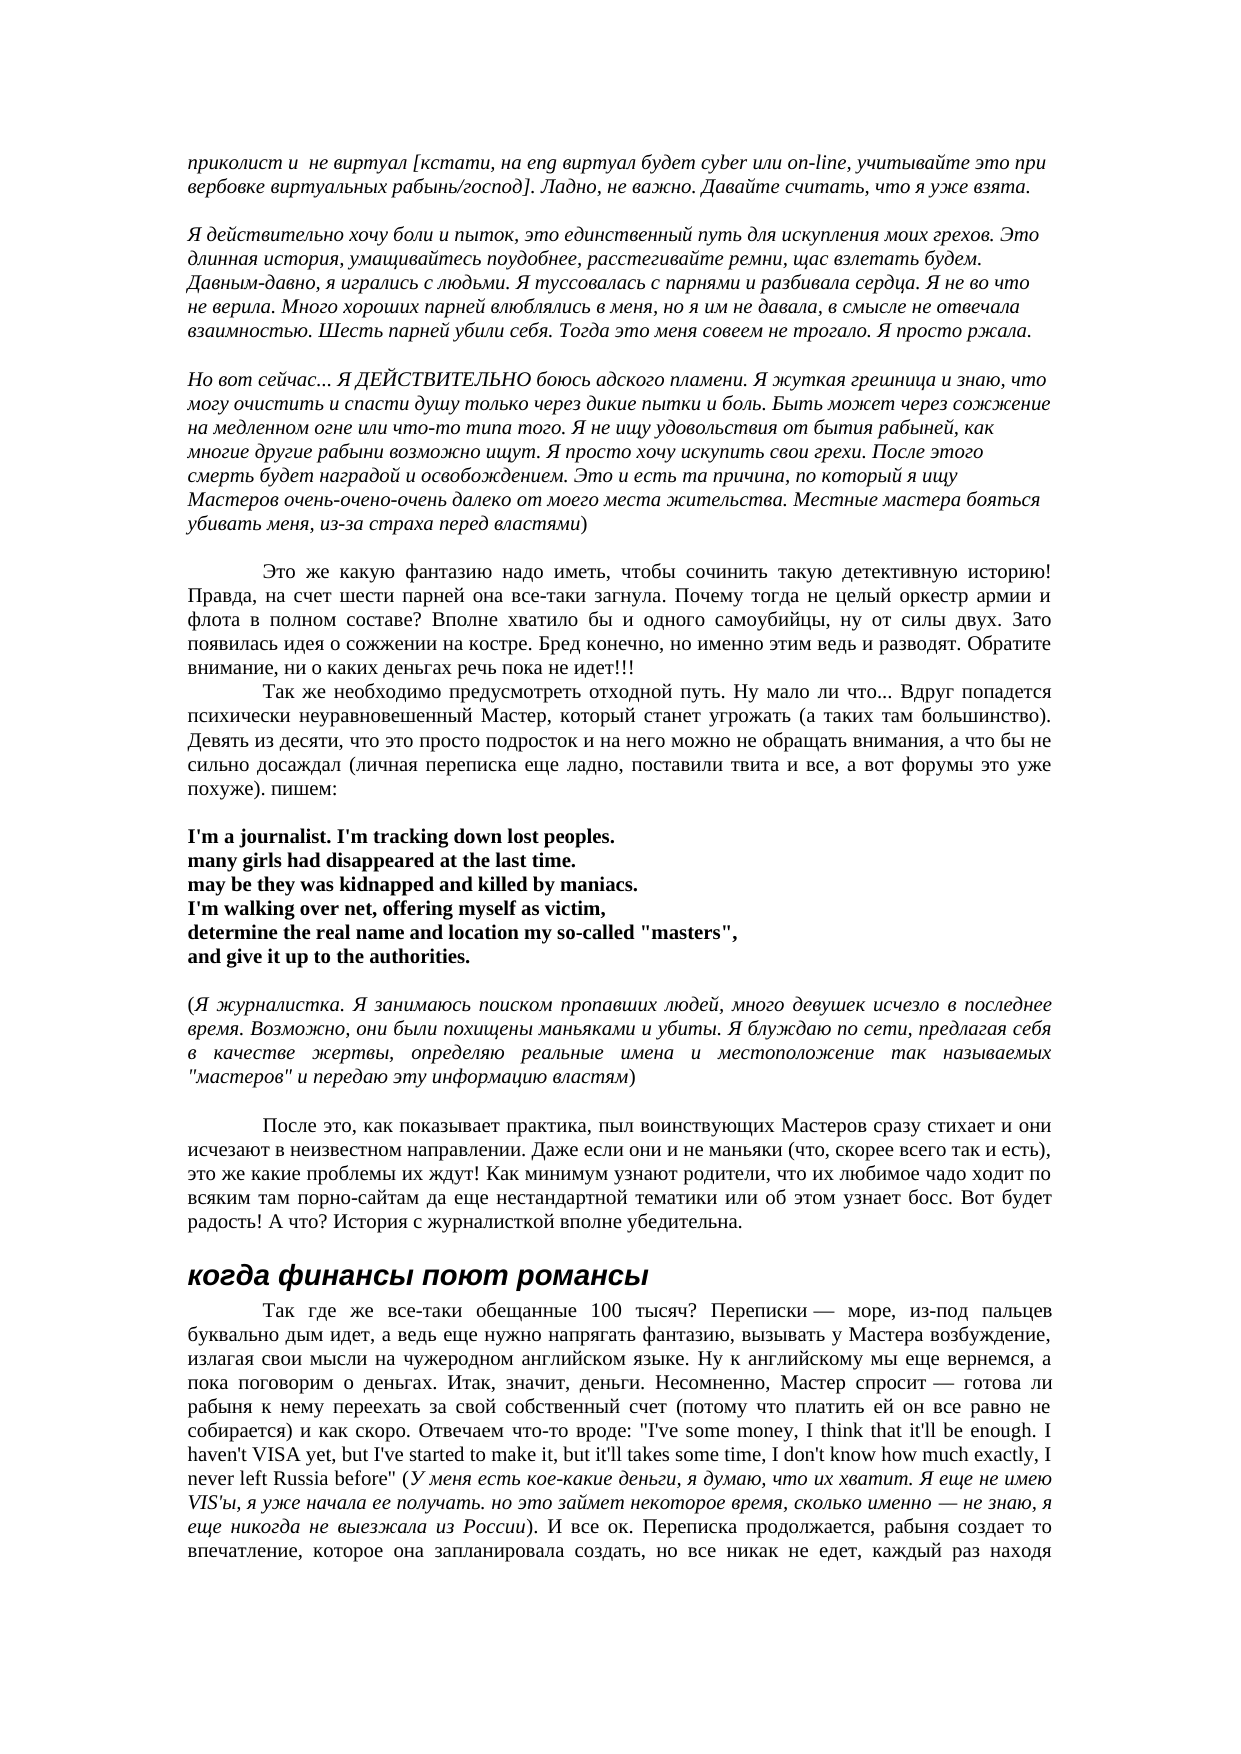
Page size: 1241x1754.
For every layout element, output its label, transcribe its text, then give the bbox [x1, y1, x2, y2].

text I'm a journalist. I'm tracking down lost peoples. [187, 824, 1053, 848]
text many girls had disappeared at the last time. [187, 848, 1053, 872]
text may be they was kidnapped and killed by maniacs. [187, 872, 1053, 896]
text (Я журналистка. Я занимаюсь поиском пропавших людей, много девушек исчезло в последнее время. Возможно, они были похищены маньяками и убиты. Я блуждаю по сети, предлагая себя в качестве жертвы, определяю реальные имена и местоположение так называемых "мастеров" и передаю эту информацию властям) [187, 992, 1053, 1088]
text приколист и не виртуал [кстати, на eng виртуал будет cyber или on-line, учитывайте это при вербовке виртуальных рабынь/господ]. Ладно, не важно. Давайте считать, что я уже взята. [187, 150, 1053, 198]
text Это же какую фантазию надо иметь, чтобы сочинить такую детективную историю! Правда, на счет шести парней она все-таки загнула. Почему тогда не целый оркестр армии и флота в полном составе? Вполне хватило бы и одного самоубийцы, ну от силы двух. Зато появилась идея о сожжении на костре. Бред конечно, но именно этим ведь и разводят. Обратите внимание, ни о каких деньгах речь пока не идет!!! [187, 559, 1053, 679]
text determine the real name and location my so-called "masters", [187, 920, 1053, 944]
text После это, как показывает практика, пыл воинствующих Мастеров сразу стихает и они исчезают в неизвестном направлении. Даже если они и не маньяки (что, скорее всего так и есть), это же какие проблемы их ждут! Как минимум узнают родители, что их любимое чадо ходит по всяким там порно-сайтам да еще нестандартной тематики или об этом узнает босс. Вот будет радость! А что? История с журналисткой вполне убедительна. [187, 1112, 1053, 1233]
text Так где же все-таки обещанные 100 тысяч? Переписки — море, из-под пальцев буквально дым идет, а ведь еще нужно напрягать фантазию, вызывать у Мастера возбуждение, излагая свои мысли на чужеродном английском языке. Ну к английскому мы еще вернемся, а пока поговорим о деньгах. Итак, значит, деньги. Несомненно, Мастер спросит — готова ли рабыня к нему переехать за свой собственный счет (потому что платить ей он все равно не собирается) и как скоро. Отвечаем что-то вроде: "I've some money, I think that it'll be enough. I haven't VISA yet, but I've started to make it, but it'll takes some time, I don't know how much exactly, I never left Russia before" (У меня есть кое-какие деньги, я думаю, что их хватит. Я еще не имею VIS'ы, я уже начала ее получать. но это займет некоторое время, сколько именно — не знаю, я еще никогда не выезжала из России). И все ок. Переписка продолжается, рабыня создает то впечатление, которое она запланировала создать, но все никак не едет, каждый раз находя [187, 1298, 1053, 1562]
subtitle когда финансы поют романсы [187, 1258, 1053, 1291]
text Давным-давно, я игрались с людьми. Я туссовалась с парнями и разбивала сердца. Я не во что не верила. Много хороших парней влюблялись в меня, но я им не давала, в смысле не отвечала взаимностью. Шесть парней убили себя. Тогда это меня совеем не трогало. Я просто ржала. [187, 270, 1053, 342]
text I'm walking over net, offering myself as victim, [187, 896, 1053, 920]
text Я действительно хочу боли и пыток, это единственный путь для искупления моих грехов. Это длинная история, умащивайтесь поудобнее, расстегивайте ремни, щас взлетать будем. [187, 222, 1053, 270]
text Но вот сейчас... Я ДЕЙСТВИТЕЛЬНО боюсь адского пламени. Я жуткая грешница и знаю, что могу очистить и спасти душу только через дикие пытки и боль. Быть может через сожжение на медленном огне или что-то типа того. Я не ищу удовольствия от бытия рабыней, как многие другие рабыни возможно ищут. Я просто хочу искупить свои грехи. После этого смерть будет наградой и освобождением. Это и есть та причина, по который я ищу Мастеров очень-очено-очень далеко от моего места жительства. Местные мастера бояться убивать меня, из-за страха перед властями) [187, 367, 1053, 535]
text and give it up to the authorities. [187, 944, 1053, 968]
text Так же необходимо предусмотреть отходной путь. Ну мало ли что... Вдруг попадется психически неуравновешенный Мастер, который станет угрожать (а таких там большинство). Девять из десяти, что это просто подросток и на него можно не обращать внимания, а что бы не сильно досаждал (личная переписка еще ладно, поставили твита и все, а вот форумы это уже похуже). пишем: [187, 679, 1053, 800]
